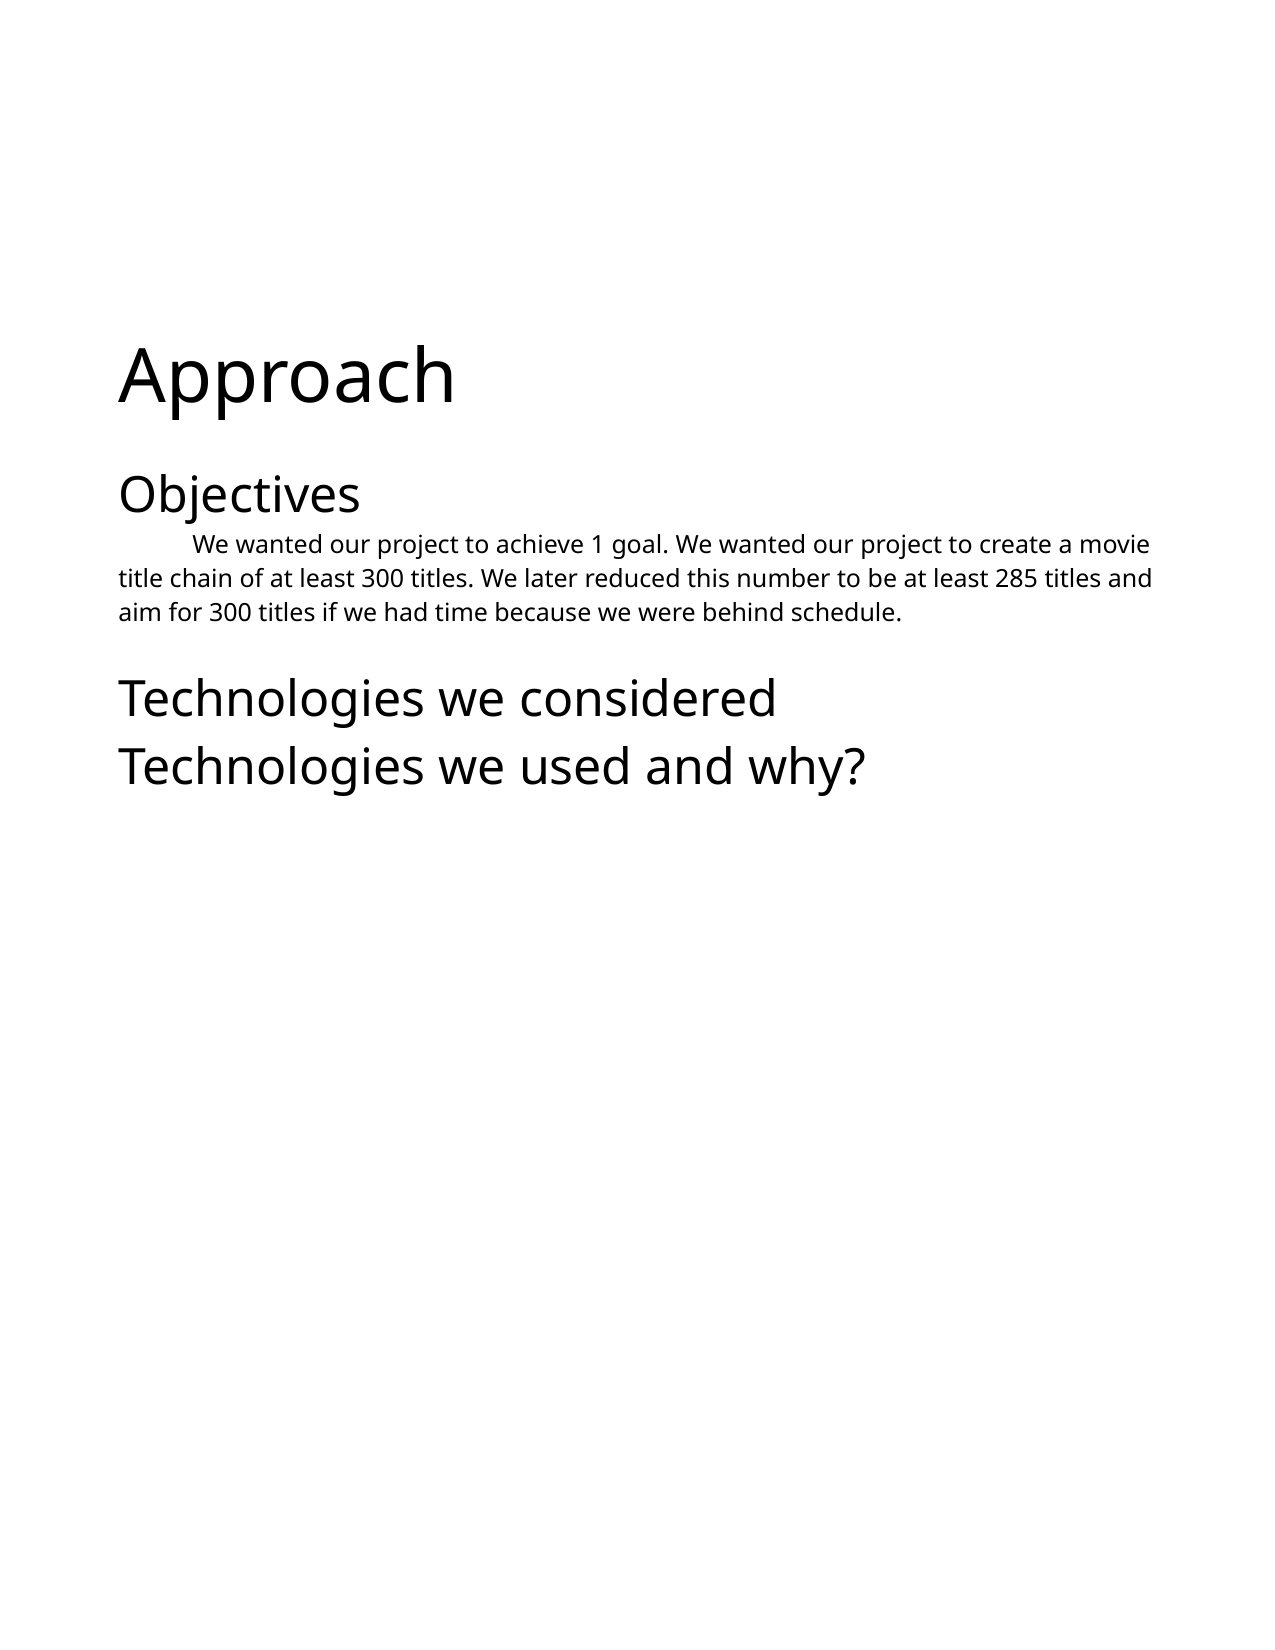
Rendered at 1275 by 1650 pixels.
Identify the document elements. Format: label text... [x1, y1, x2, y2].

text Technologies we used and why? [118, 731, 1157, 799]
text We wanted our project to achieve 1 goal. We wanted our project to create a movie title chain of at least 300 titles. We later reduced this number to be at least 285 titles and aim for 300 titles if we had time because we were behind schedule. [118, 527, 1157, 629]
text Objectives [118, 459, 1157, 527]
text Approach [118, 322, 1157, 425]
text Technologies we considered [118, 663, 1157, 731]
